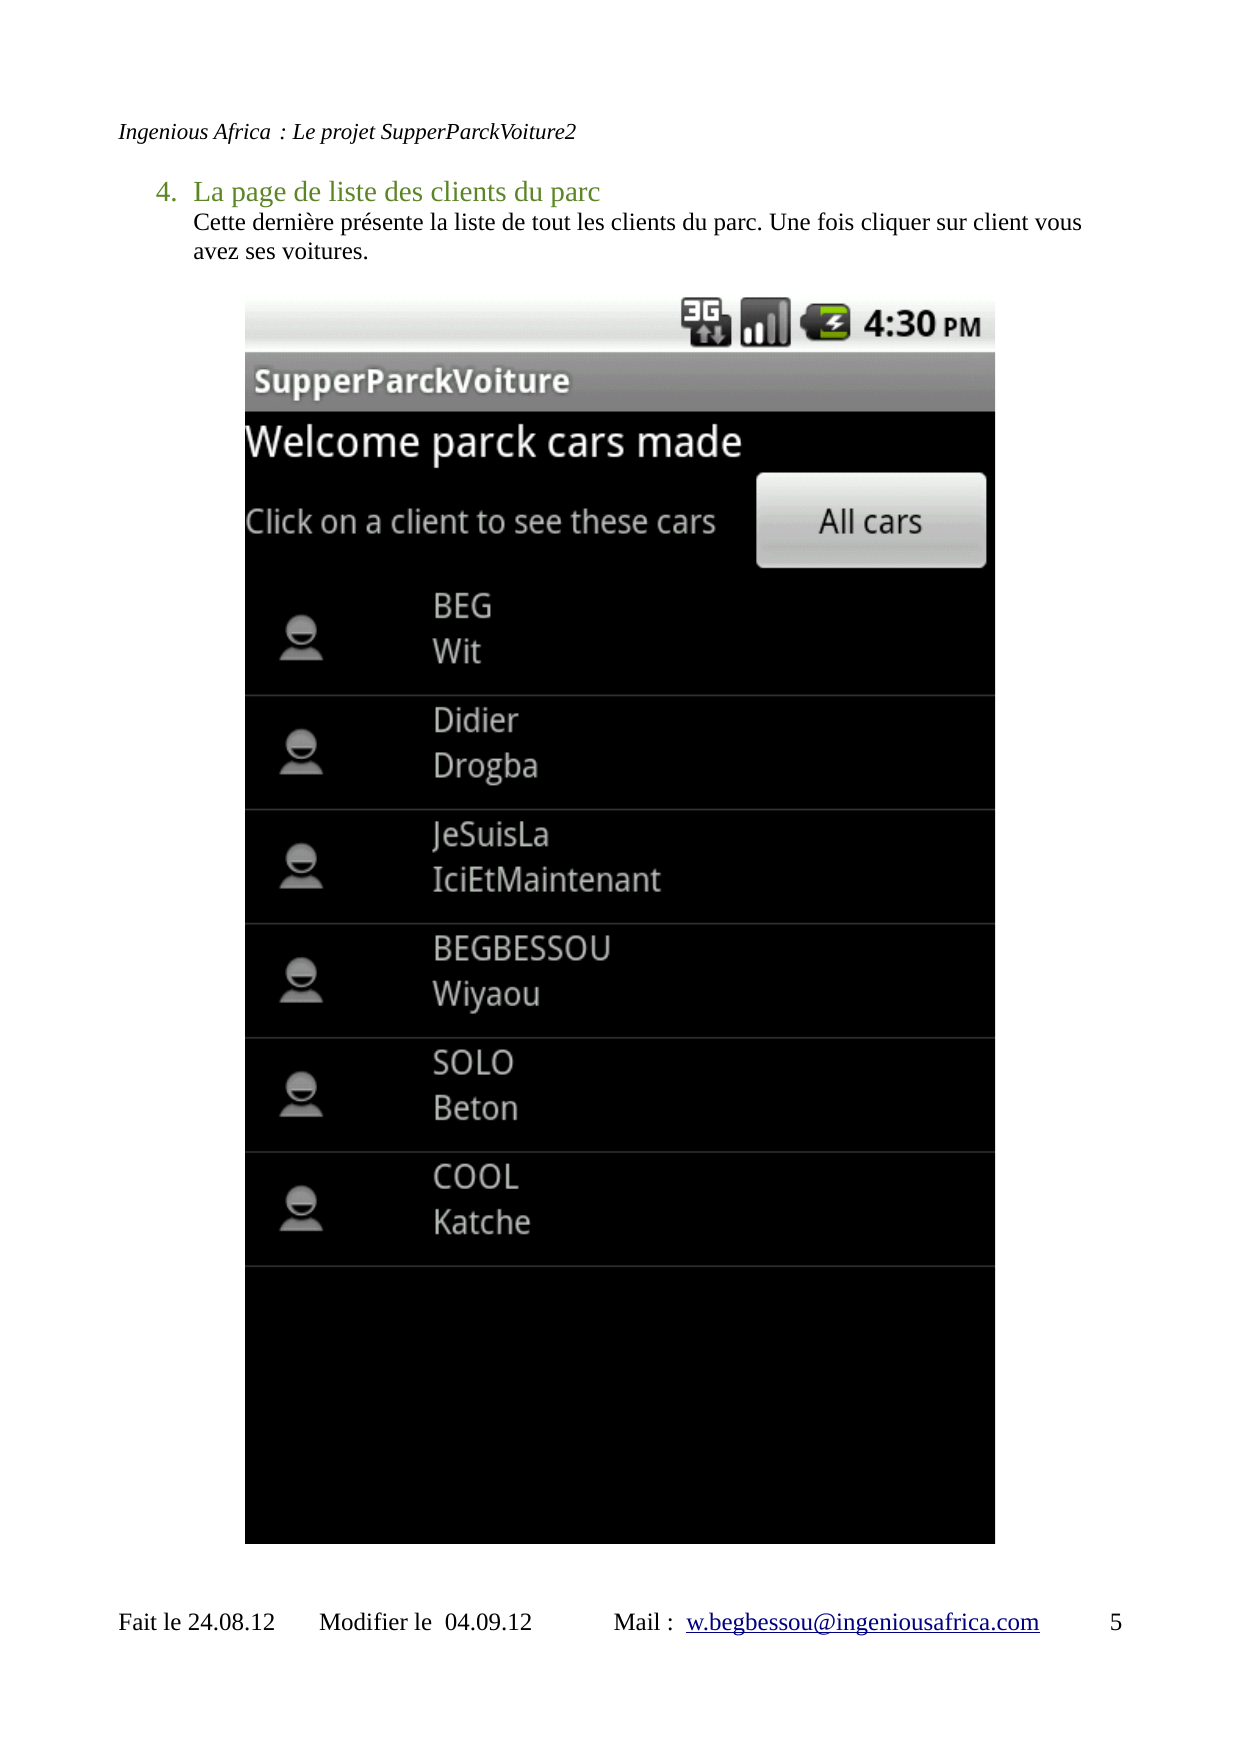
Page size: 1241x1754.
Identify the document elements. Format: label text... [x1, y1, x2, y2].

picture [245, 293, 995, 1544]
list La page de liste des clients du parc [156, 174, 1122, 207]
list Cette dernière présente la liste de tout les clients du parc. Une fois cliquer sur client vous avez ses voitures. [156, 207, 1122, 265]
